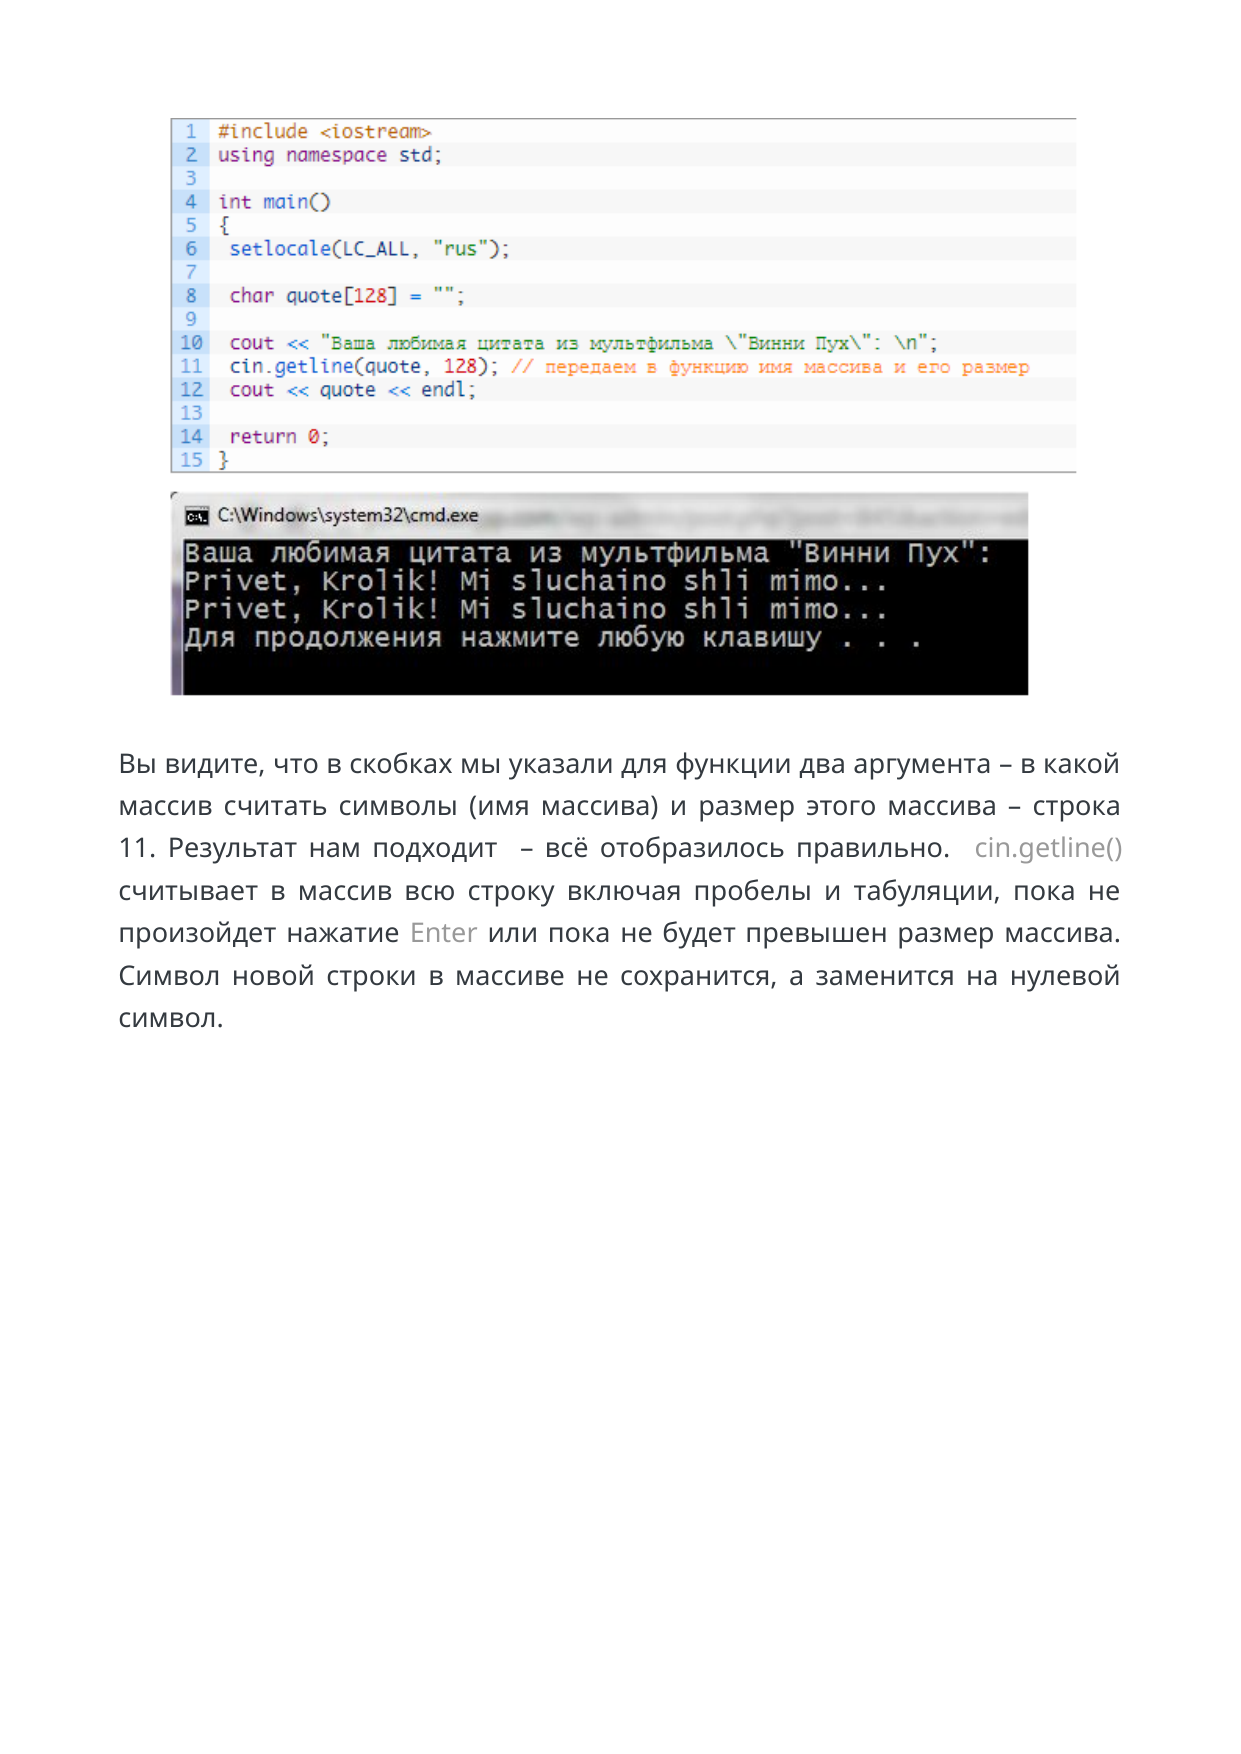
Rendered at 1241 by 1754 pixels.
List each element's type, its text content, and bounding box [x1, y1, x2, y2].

picture [163, 118, 1077, 697]
text Вы видите, что в скобках мы указали для функции два аргумента – в какой массив считать символы (имя массива) и размер этого массива – строка 11. Результат нам подходит – всё отобразилось правильно. cin.getline() считывает в массив всю строку включая пробелы и табуляции, пока не произойдет нажатие Enter или пока не будет превышен размер массива. Символ новой строки в массиве не сохранится, а заменится на нулевой символ. [118, 744, 1122, 1035]
